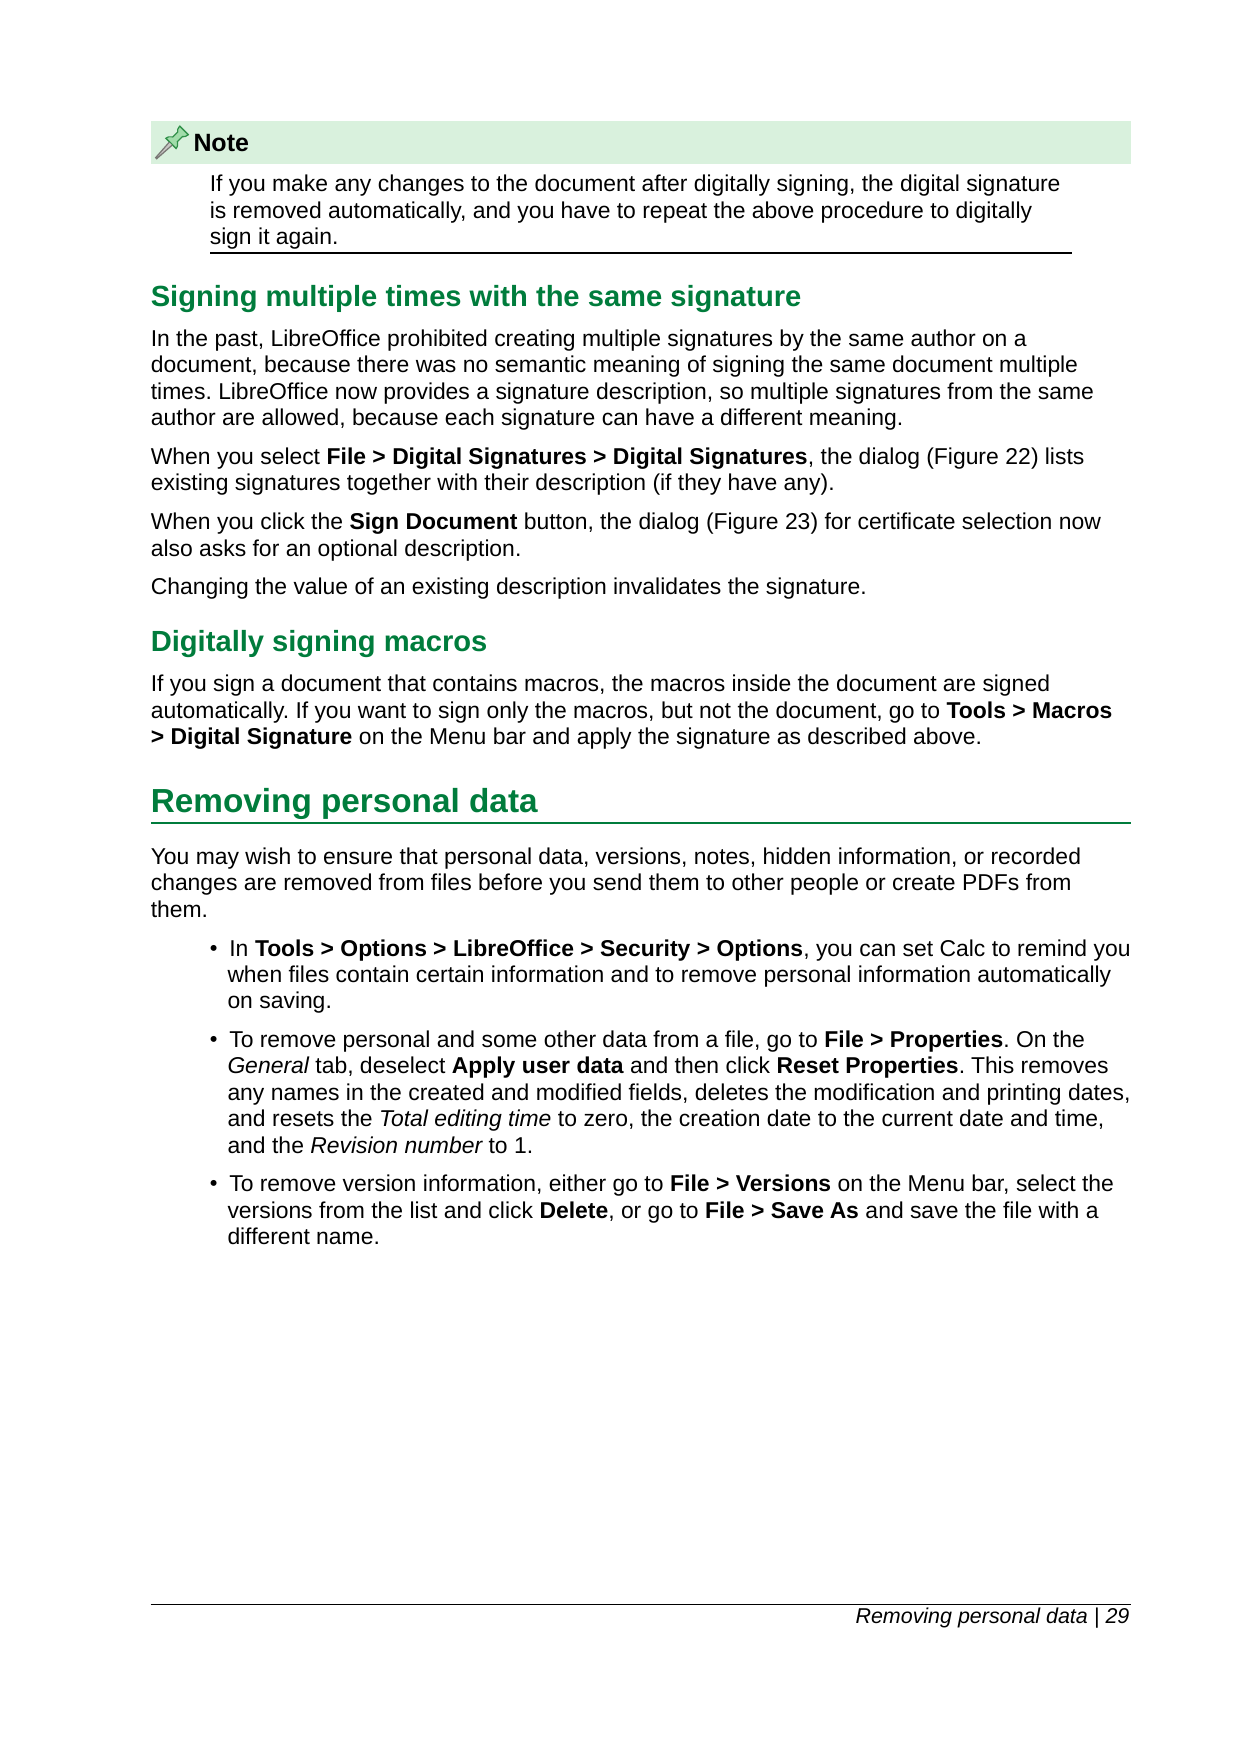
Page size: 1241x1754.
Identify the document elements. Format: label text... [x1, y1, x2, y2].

subtitle Digitally signing macros [151, 624, 1131, 658]
text When you click the Sign Document button, the dialog (Figure 23) for certificate selection now also asks for an optional description. [151, 508, 1131, 561]
text In the past, LibreOffice prohibited creating multiple signatures by the same author on a document, because there was no semantic meaning of signing the same document multiple times. LibreOffice now provides a signature description, so multiple signatures from the same author are allowed, because each signature can have a different meaning. [151, 325, 1131, 430]
text When you select File > Digital Signatures > Digital Signatures, the dialog (Figure 22) lists existing signatures together with their description (if they have any). [151, 443, 1131, 496]
subtitle Note [151, 121, 1131, 164]
text If you make any changes to the document after digitally signing, the digital signature is removed automatically, and you have to repeat the above procedure to digitally sign it again. [209, 170, 1072, 254]
subtitle Removing personal data [151, 781, 1131, 822]
list To remove version information, either go to File > Versions on the Menu bar, select the versions from the list and click Delete, or go to File > Save As and save the file with a different name. [209, 1170, 1131, 1249]
text If you sign a document that contains macros, the macros inside the document are signed automatically. If you want to sign only the macros, but not the document, go to Tools > Macros > Digital Signature on the Menu bar and apply the signature as described above. [151, 670, 1131, 749]
text Changing the value of an existing description invalidates the signature. [151, 573, 1131, 600]
list To remove personal and some other data from a file, go to File > Properties. On the General tab, deselect Apply user data and then click Reset Properties. This removes any names in the created and modified fields, deletes the modification and printing dates, and resets the Total editing time to zero, the creation date to the current date and time, and the Revision number to 1. [209, 1026, 1131, 1158]
list In Tools > Options > LibreOffice > Security > Options, you can set Calc to remind you when files contain certain information and to remove personal information automatically on saving. [209, 934, 1131, 1014]
list You may wish to ensure that personal data, versions, notes, hidden information, or recorded changes are removed from files before you send them to other people or create PDFs from them. [151, 843, 1131, 922]
subtitle Signing multiple times with the same signature [151, 279, 1131, 313]
